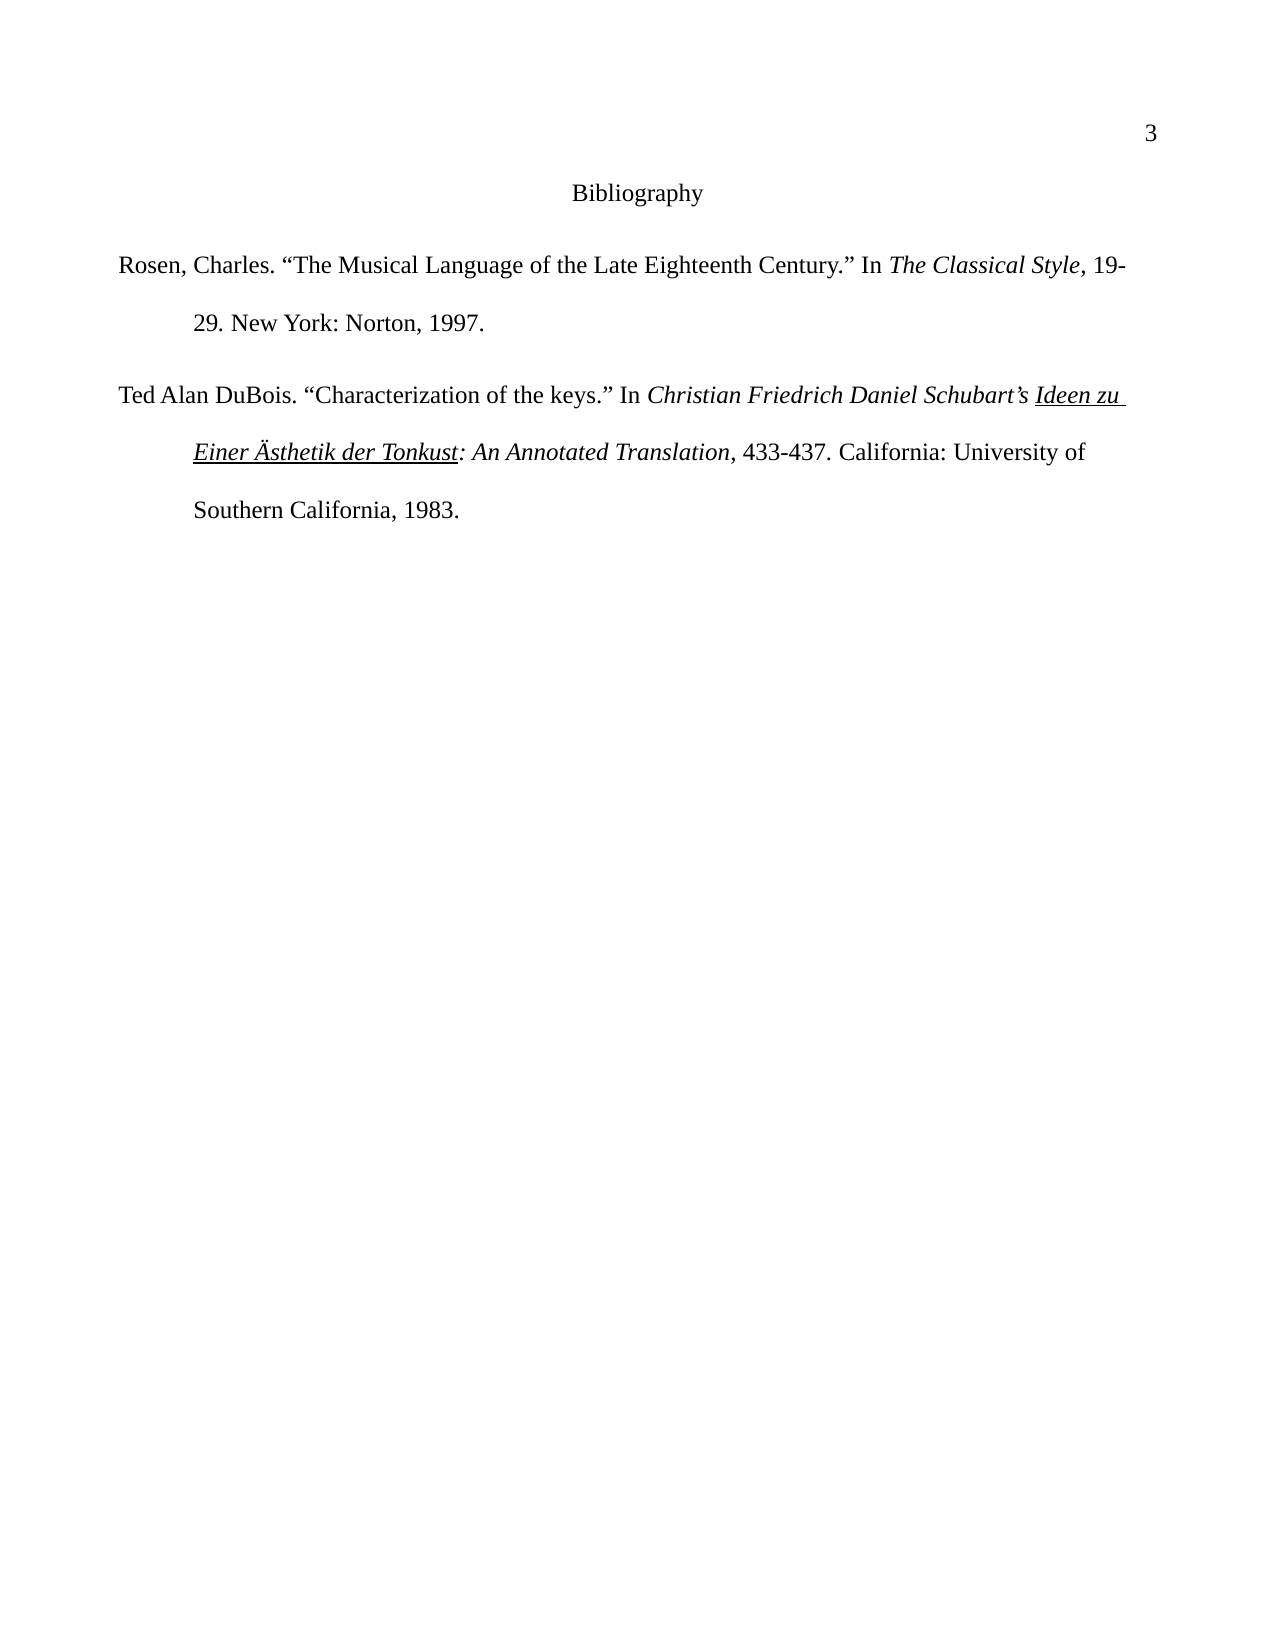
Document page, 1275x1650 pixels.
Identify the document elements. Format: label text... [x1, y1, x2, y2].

text Ted Alan DuBois. “Characterization of the keys.” In Christian Friedrich Daniel Schubart’s Ideen zu Einer Ästhetik der Tonkust: An Annotated Translation, 433-437. California: University of Southern California, 1983. [118, 380, 1157, 523]
text Bibliography [118, 178, 1157, 207]
text Rosen, Charles. “The Musical Language of the Late Eighteenth Century.” In The Classical Style, 19-29. New York: Norton, 1997. [118, 250, 1157, 336]
